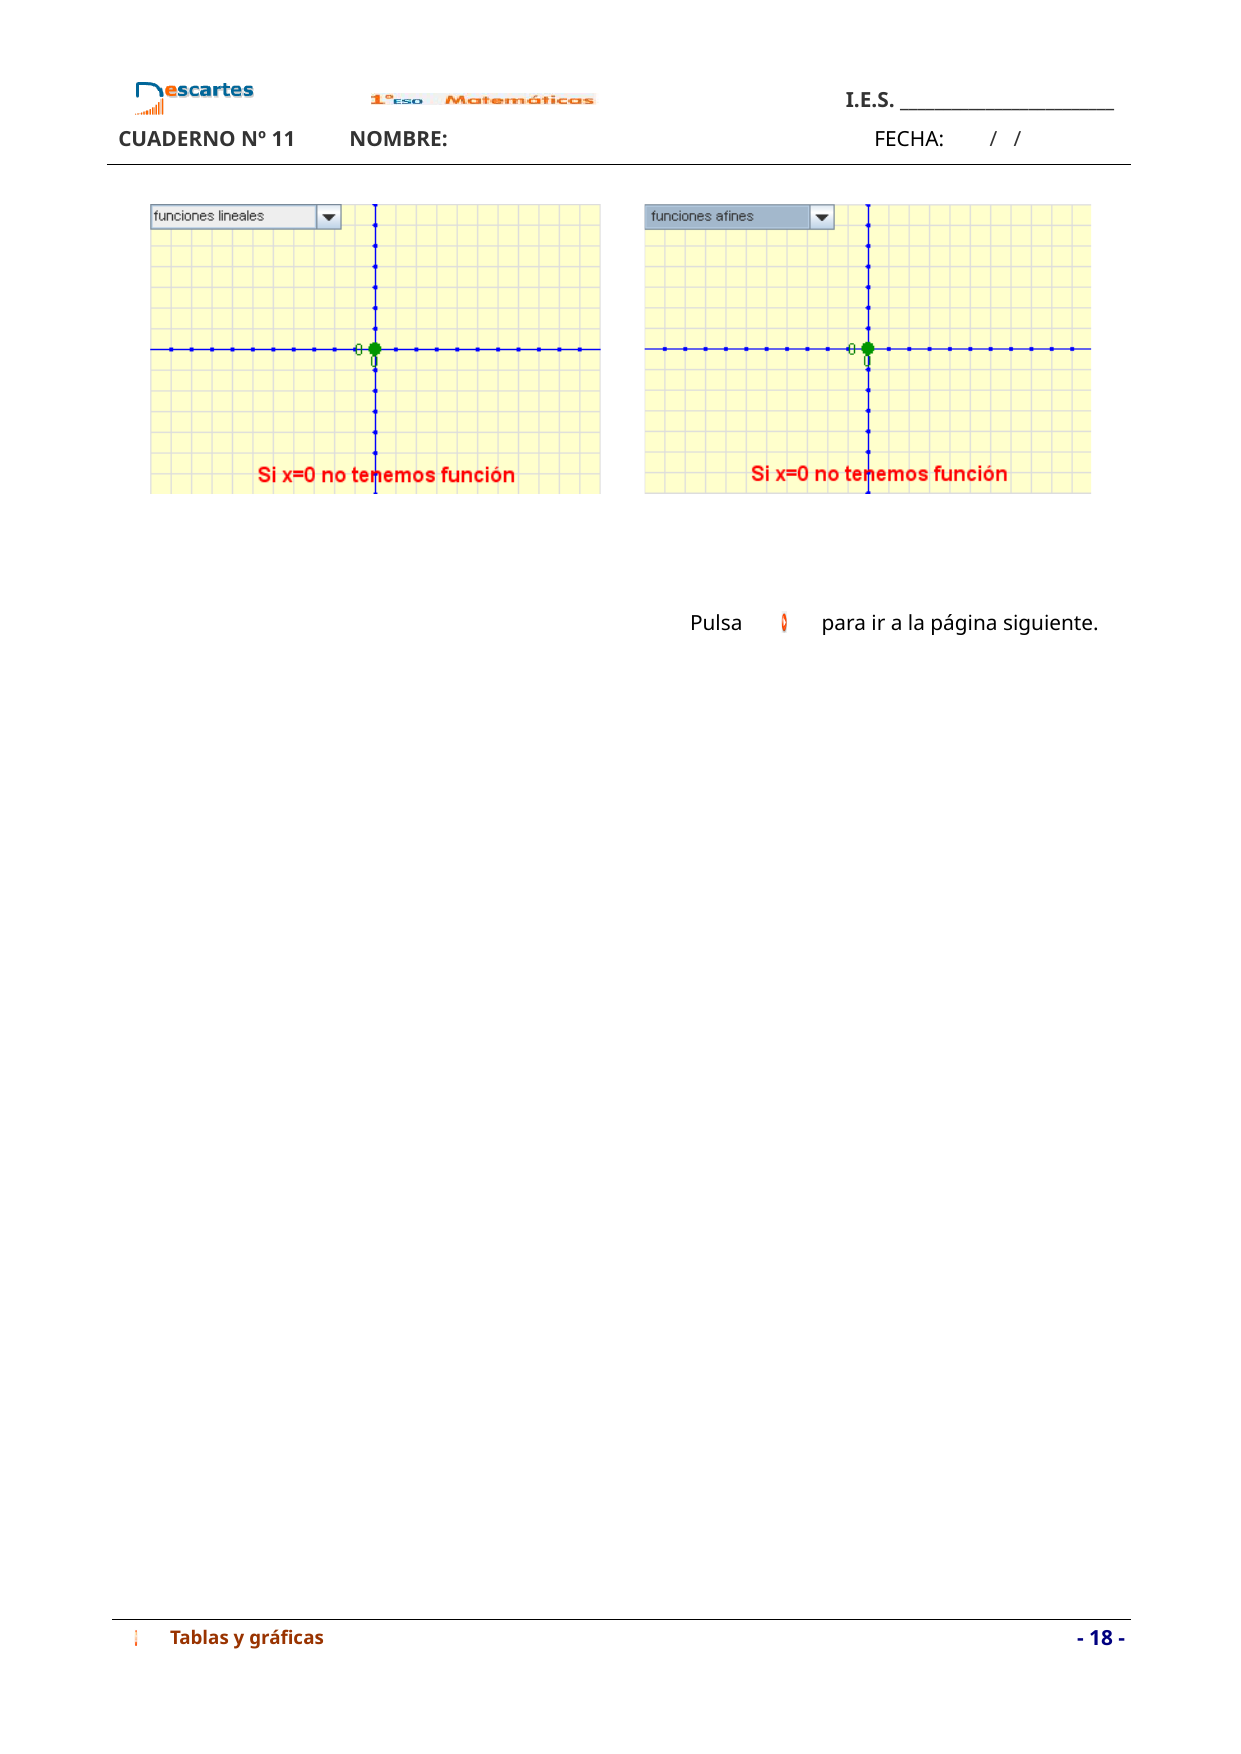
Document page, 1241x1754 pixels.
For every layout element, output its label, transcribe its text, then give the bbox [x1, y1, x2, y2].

table_header [112, 603, 684, 641]
picture [134, 82, 257, 115]
table_header [759, 603, 816, 641]
picture [149, 204, 601, 494]
picture [371, 93, 599, 105]
table_header Pulsa [684, 603, 759, 641]
picture [781, 611, 787, 633]
table_header para ir a la página siguiente. [816, 603, 1134, 641]
picture [644, 203, 1092, 494]
picture [134, 1629, 138, 1646]
